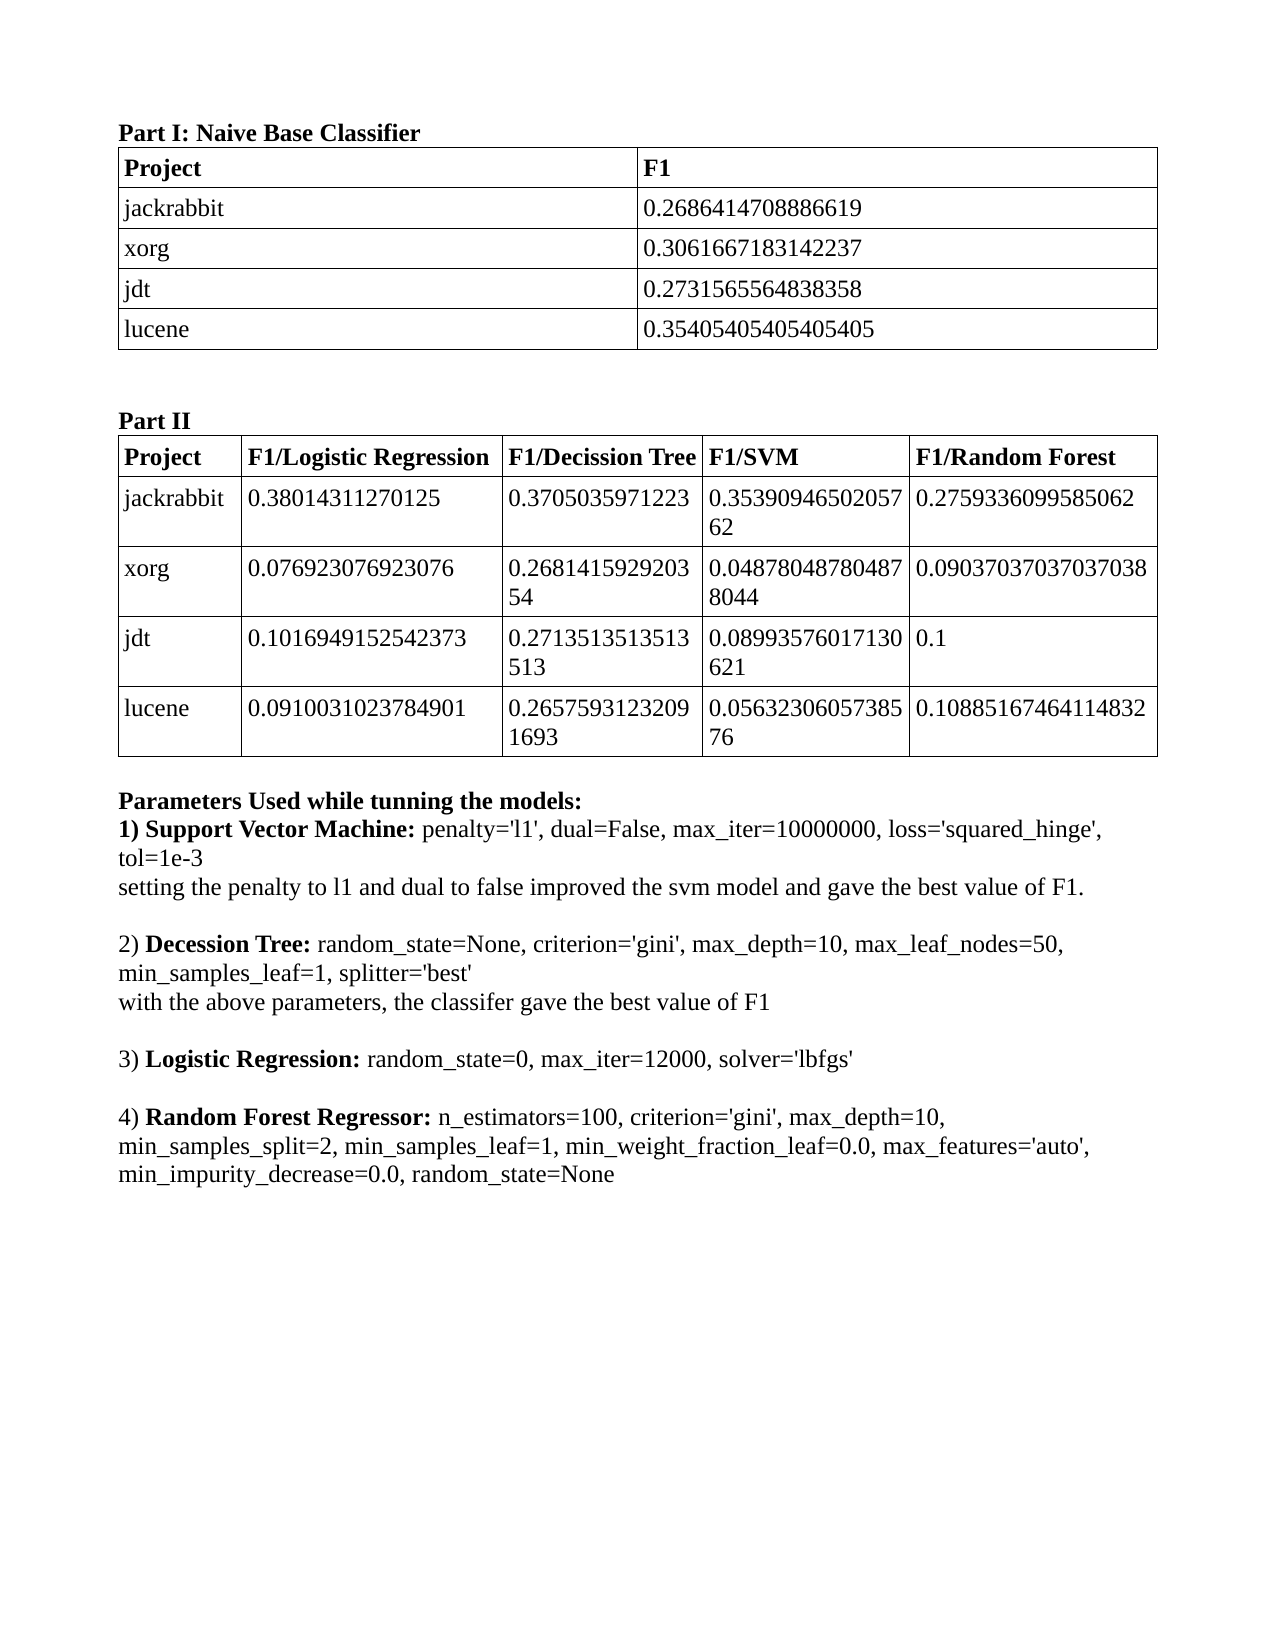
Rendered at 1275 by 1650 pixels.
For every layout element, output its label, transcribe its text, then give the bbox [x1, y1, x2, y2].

table_cell 0.1 [910, 617, 1157, 686]
table_header Project [119, 436, 241, 476]
table_cell jackrabbit [119, 477, 241, 546]
table_cell 0.0910031023784901 [242, 687, 502, 756]
table_cell 0.26575931232091693 [503, 687, 702, 756]
table_cell 0.38014311270125 [242, 477, 502, 546]
table_cell 0.3061667183142237 [638, 229, 1157, 268]
text 4) Random Forest Regressor: n_estimators=100, criterion='gini', max_depth=10, min_samples_split=2, min_samples_leaf=1, min_weight_fraction_leaf=0.0, max_features='auto', min_impurity_decrease=0.0, random_state=None [118, 1102, 1157, 1188]
table_cell jackrabbit [119, 188, 637, 227]
table_cell 0.09037037037037038 [910, 547, 1157, 616]
table_header F1/Random Forest [910, 436, 1157, 476]
table_cell 0.268141592920354 [503, 547, 702, 616]
text setting the penalty to l1 and dual to false improved the svm model and gave the best value of F1. [118, 872, 1157, 901]
text Parameters Used while tunning the models: [118, 786, 1157, 814]
table_cell 0.3705035971223 [503, 477, 702, 546]
table_cell xorg [119, 229, 637, 268]
text with the above parameters, the classifer gave the best value of F1 [118, 987, 1157, 1016]
table_header F1 [638, 148, 1157, 187]
table_cell 0.2759336099585062 [910, 477, 1157, 546]
text 2) Decession Tree: random_state=None, criterion='gini', max_depth=10, max_leaf_nodes=50, min_samples_leaf=1, splitter='best' [118, 929, 1157, 987]
table_cell jdt [119, 617, 241, 686]
table_cell 0.076923076923076 [242, 547, 502, 616]
table_cell 0.2713513513513513 [503, 617, 702, 686]
table_cell lucene [119, 687, 241, 756]
table_cell 0.0563230605738576 [703, 687, 909, 756]
table_cell 0.3539094650205762 [703, 477, 909, 546]
table_cell 0.048780487804878044 [703, 547, 909, 616]
table_cell 0.1016949152542373 [242, 617, 502, 686]
table_header F1/Logistic Regression [242, 436, 502, 476]
table_cell 0.08993576017130621 [703, 617, 909, 686]
table_header F1/SVM [703, 436, 909, 476]
text Part I: Naive Base Classifier [118, 118, 1157, 147]
table_cell jdt [119, 269, 637, 308]
table_cell 0.10885167464114832 [910, 687, 1157, 756]
table_cell xorg [119, 547, 241, 616]
text 1) Support Vector Machine: penalty='l1', dual=False, max_iter=10000000, loss='squared_hinge', tol=1e-3 [118, 814, 1157, 872]
table_cell 0.35405405405405405 [638, 309, 1157, 348]
table_header F1/Decission Tree [503, 436, 702, 476]
text Part II [118, 406, 1157, 435]
text 3) Logistic Regression: random_state=0, max_iter=12000, solver='lbfgs' [118, 1044, 1157, 1073]
table_cell 0.2686414708886619 [638, 188, 1157, 227]
table_cell lucene [119, 309, 637, 348]
table_header Project [119, 148, 637, 187]
table_cell 0.2731565564838358 [638, 269, 1157, 308]
